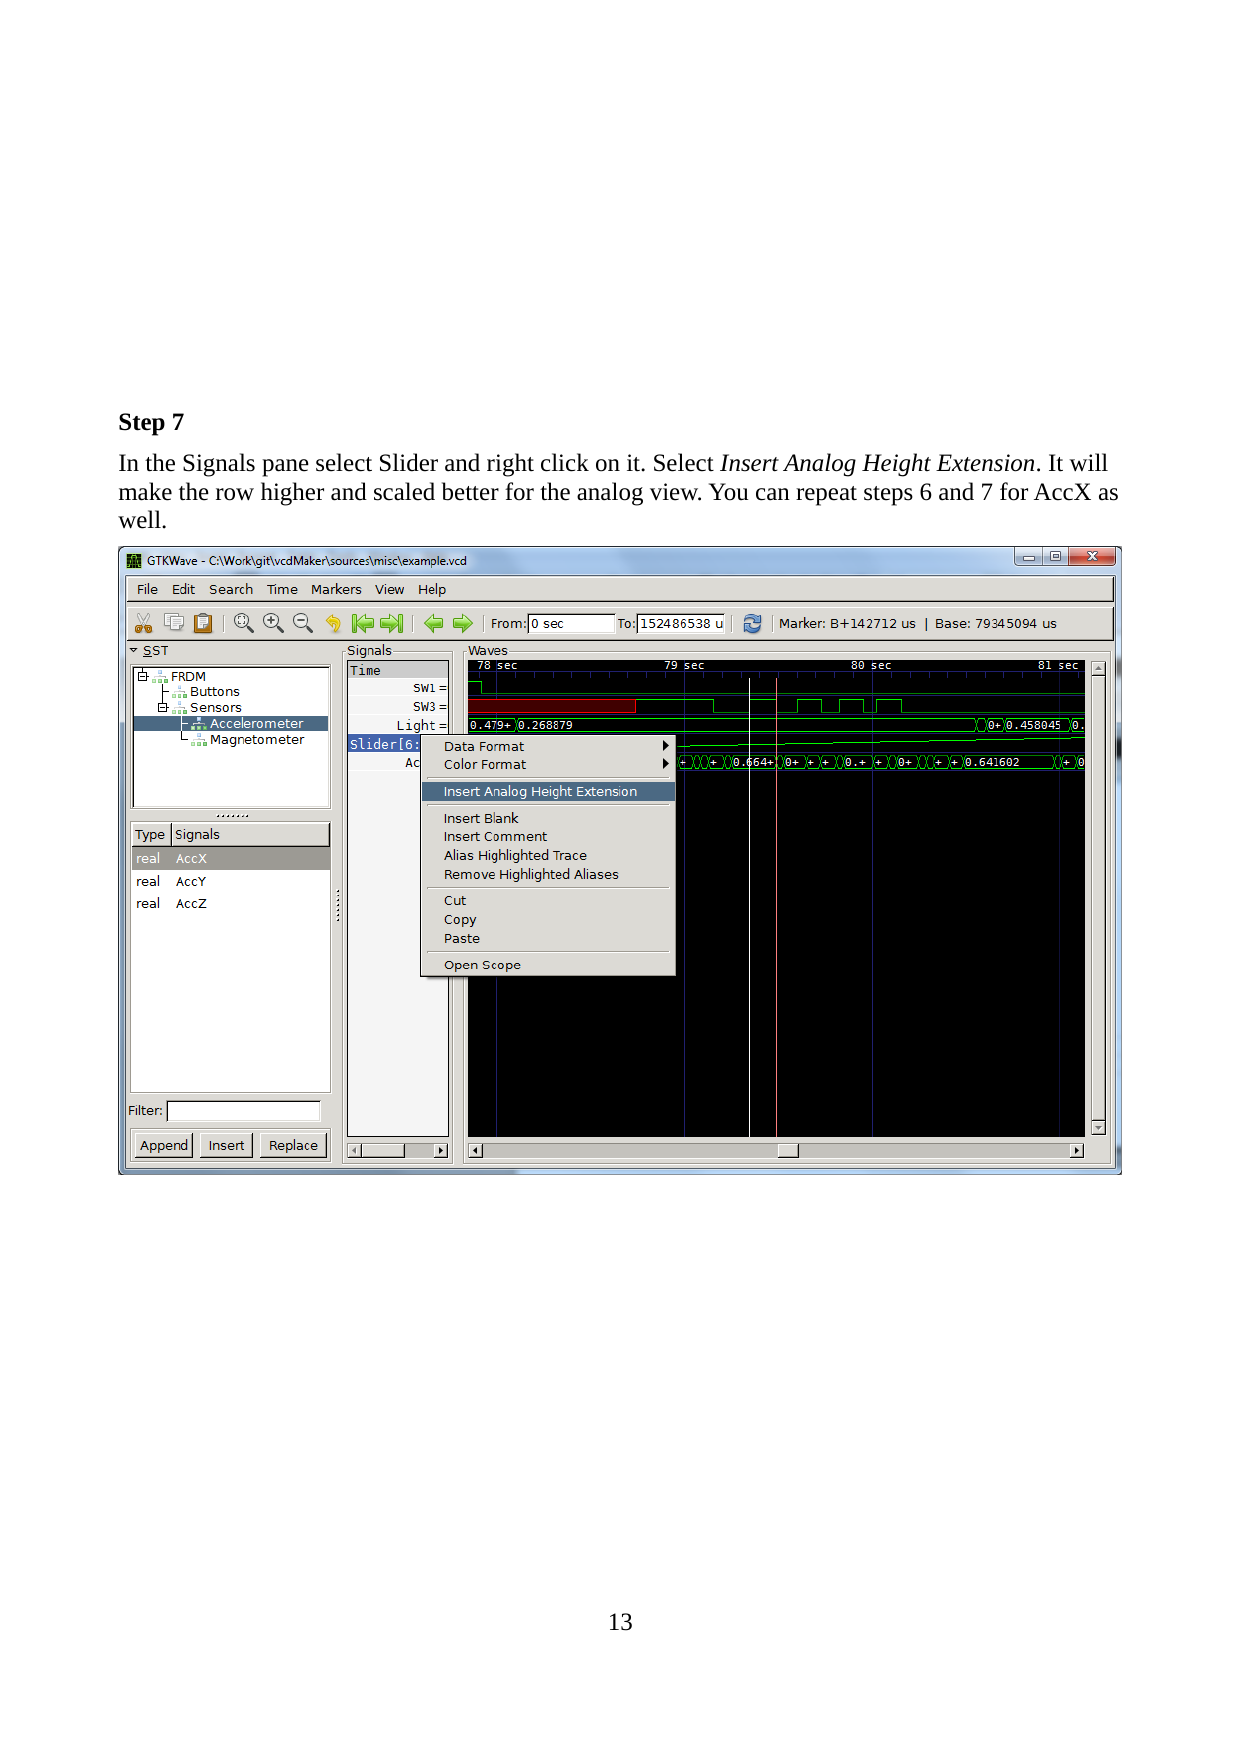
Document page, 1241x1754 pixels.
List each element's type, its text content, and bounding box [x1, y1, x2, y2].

text In the Signals pane select Slider and right click on it. Select Insert Analog Height Extension. It will make the row higher and scaled better for the analog view. You can repeat steps 6 and 7 for AccX as well. [118, 448, 1122, 534]
text Step 7 [118, 407, 1122, 436]
picture [118, 546, 1122, 1175]
